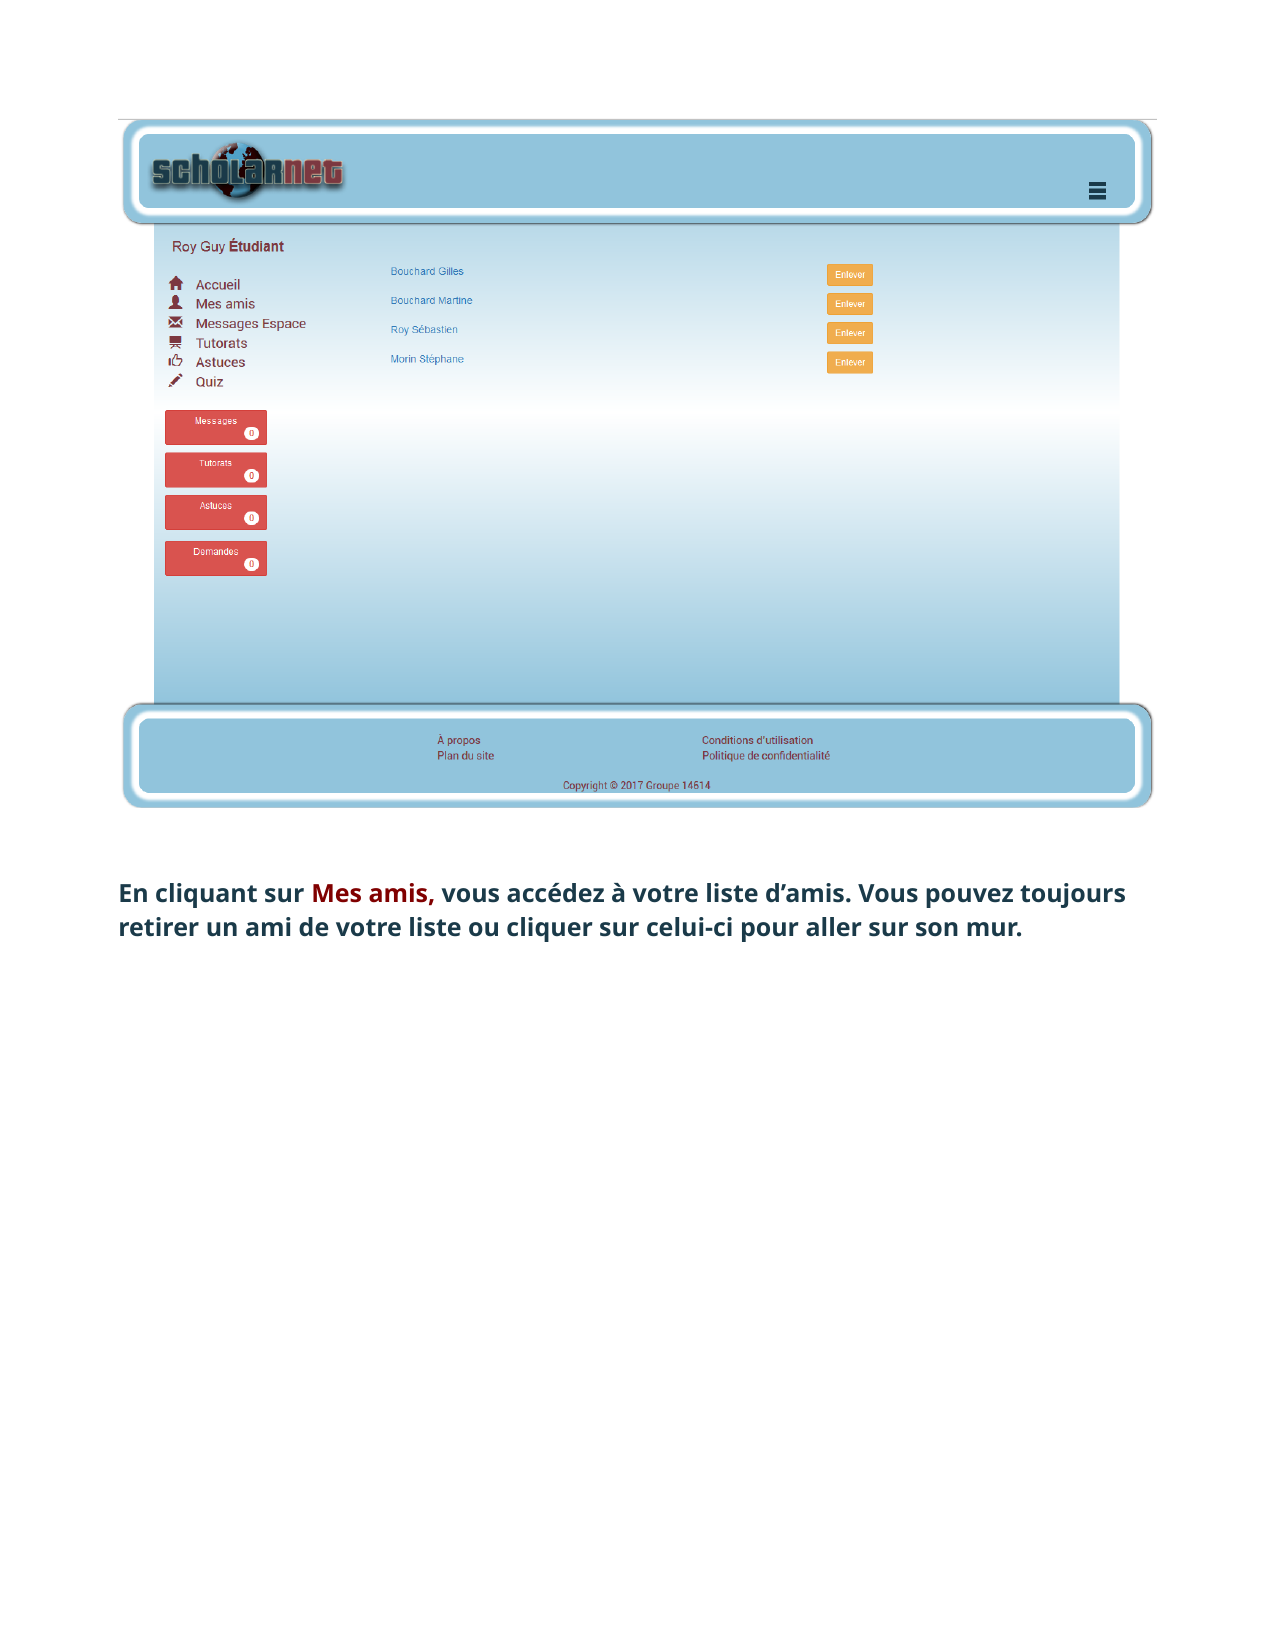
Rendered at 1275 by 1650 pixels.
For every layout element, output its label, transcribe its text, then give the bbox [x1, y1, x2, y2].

text En cliquant sur Mes amis, vous accédez à votre liste d’amis. Vous pouvez toujours retirer un ami de votre liste ou cliquer sur celui-ci pour aller sur son mur. [118, 875, 1157, 943]
picture [118, 118, 1157, 808]
